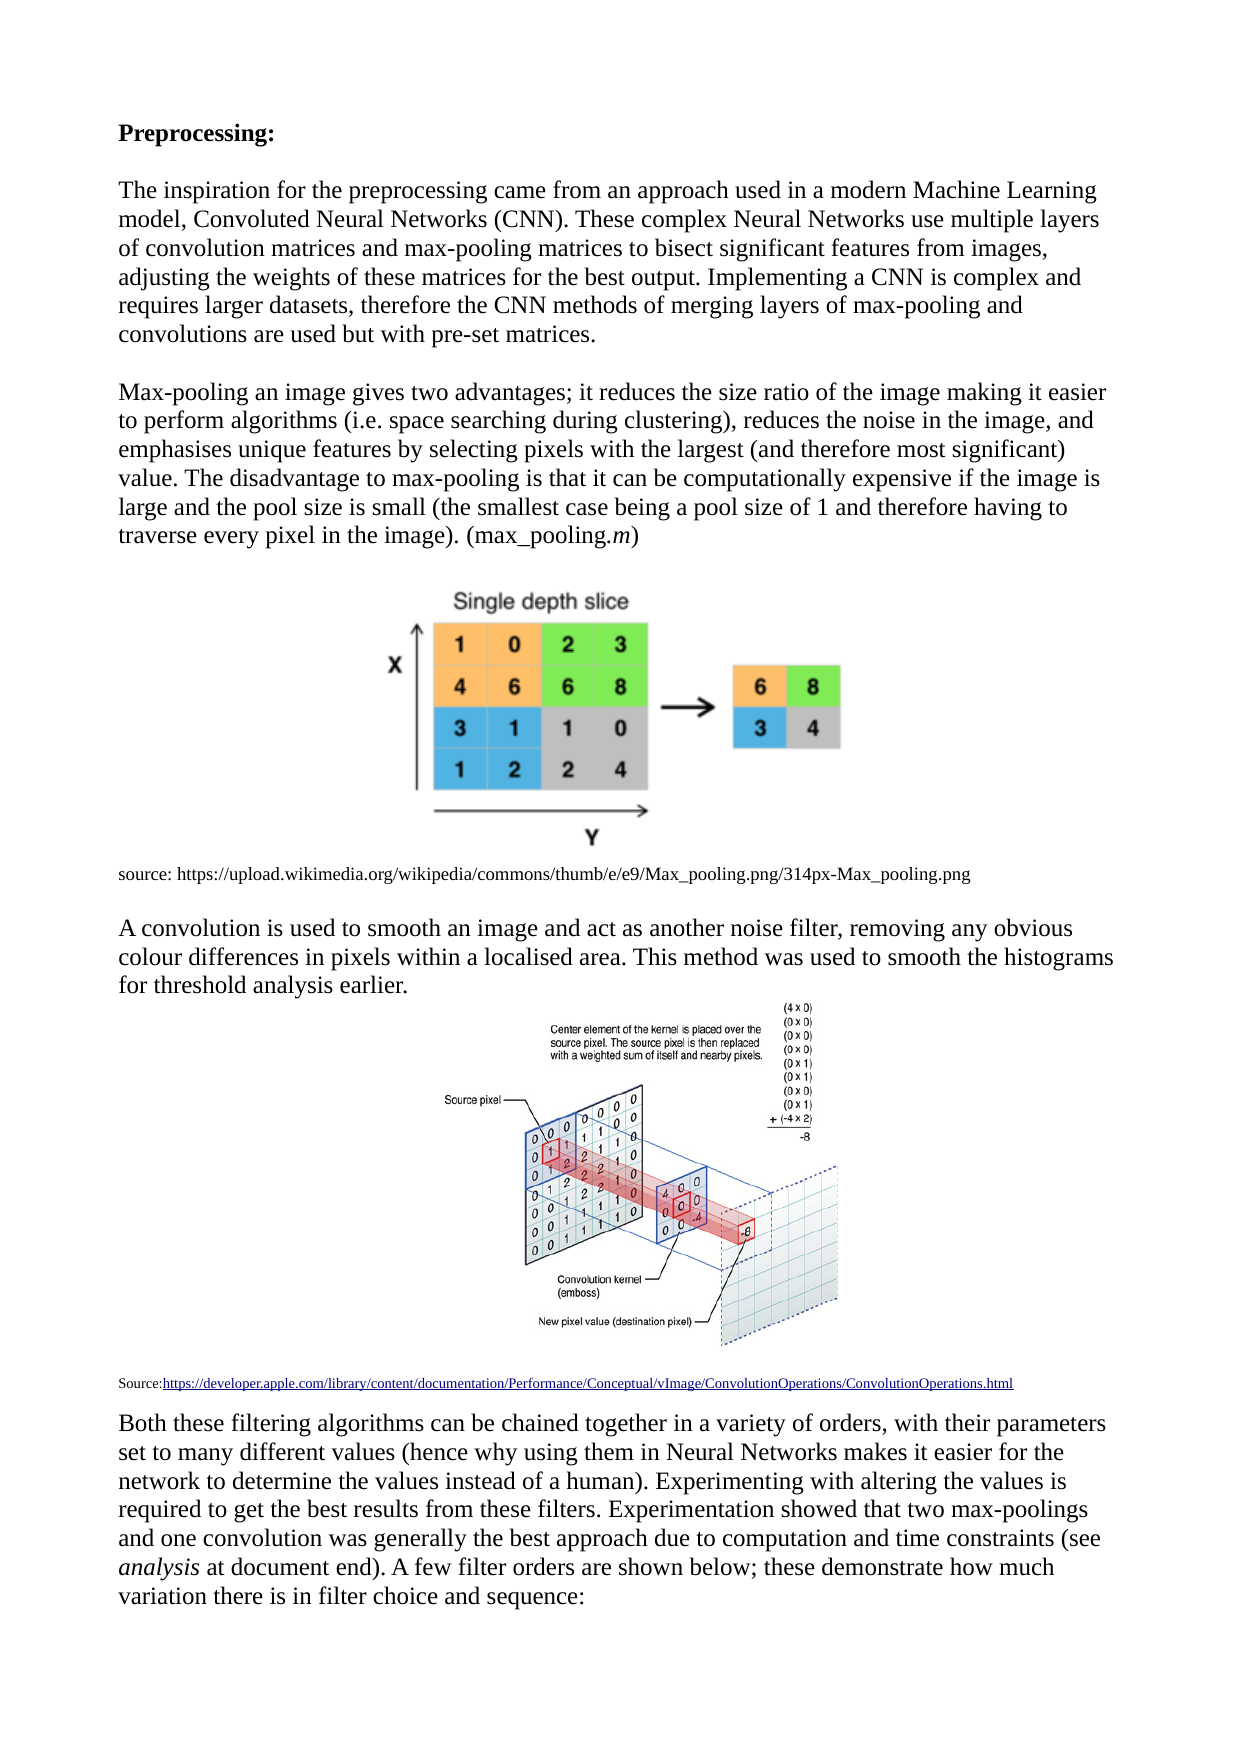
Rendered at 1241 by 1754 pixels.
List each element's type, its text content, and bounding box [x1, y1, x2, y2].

text Max-pooling an image gives two advantages; it reduces the size ratio of the image making it easier to perform algorithms (i.e. space searching during clustering), reduces the noise in the image, and emphasises unique features by selecting pixels with the largest (and therefore most significant) value. The disadvantage to max-pooling is that it can be computationally expensive if the image is large and the pool size is small (the smallest case being a pool size of 1 and therefore having to traverse every pixel in the image). (max_pooling.m) [118, 377, 1122, 549]
picture [374, 578, 866, 863]
text Source:https://developer.apple.com/library/content/documentation/Performance/Conceptual/vImage/ConvolutionOperations/ConvolutionOperations.html [118, 1375, 1122, 1391]
text Preprocessing: [118, 118, 1122, 147]
text A convolution is used to smooth an image and act as another noise filter, removing any obvious colour differences in pixels within a localised area. This method was used to smooth the histograms for threshold analysis earlier. [118, 913, 1122, 999]
picture [445, 1003, 838, 1346]
text The inspiration for the preprocessing came from an approach used in a modern Machine Learning model, Convoluted Neural Networks (CNN). These complex Neural Networks use multiple layers of convolution matrices and max-pooling matrices to bisect significant features from images, adjusting the weights of these matrices for the best output. Implementing a CNN is complex and requires larger datasets, therefore the CNN methods of merging layers of max-pooling and convolutions are used but with pre-set matrices. [118, 176, 1122, 348]
text Both these filtering algorithms can be chained together in a variety of orders, with their parameters set to many different values (hence why using them in Neural Networks makes it easier for the network to determine the values instead of a human). Experimenting with altering the values is required to get the best results from these filters. Experimentation showed that two max-poolings and one convolution was generally the best approach due to computation and time constraints (see analysis at document end). A few filter orders are shown below; these demonstrate how much variation there is in filter choice and sequence: [118, 1408, 1122, 1609]
text source: https://upload.wikimedia.org/wikipedia/commons/thumb/e/e9/Max_pooling.png/314px-Max_pooling.png [118, 578, 1122, 884]
